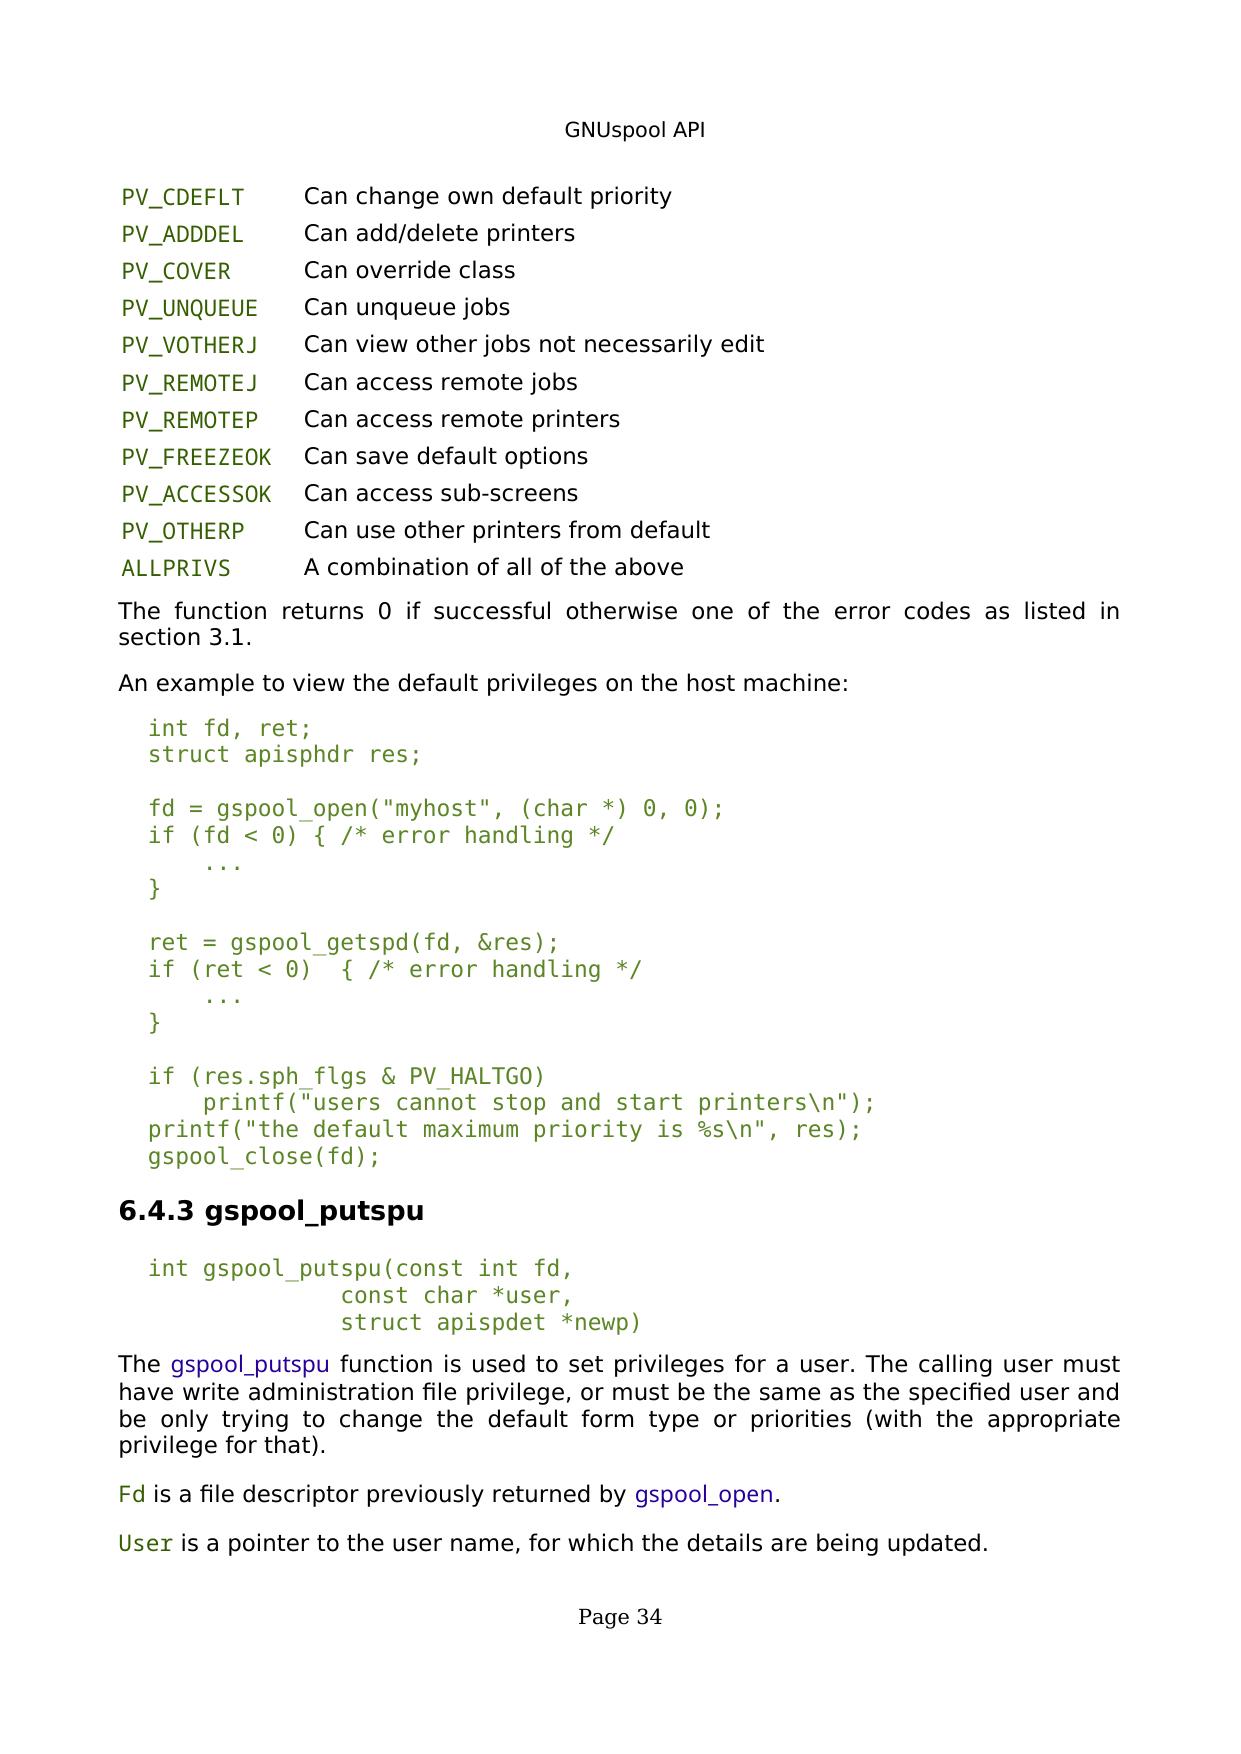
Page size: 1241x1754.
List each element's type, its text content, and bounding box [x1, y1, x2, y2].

text const char *user, [148, 1282, 1122, 1309]
text ... [148, 849, 1122, 875]
text Fd is a file descriptor previously returned by gspool_open. [118, 1478, 1122, 1509]
table_cell PV_REMOTEP [118, 401, 301, 438]
text An example to view the default privileges on the host machine: [118, 670, 1122, 696]
table_cell Can access remote jobs [301, 364, 772, 401]
table_cell Can access remote printers [301, 401, 772, 438]
table_cell PV_COVER [118, 252, 301, 289]
text User is a pointer to the user name, for which the details are being updated. [118, 1527, 1122, 1558]
table_cell PV_FREEZEOK [118, 438, 301, 475]
text struct apisphdr res; [148, 742, 1122, 768]
table_cell A combination of all of the above [301, 549, 772, 586]
table_cell Can change own default priority [301, 178, 772, 215]
text ret = gspool_getspd(fd, &res); [148, 929, 1122, 956]
table_cell PV_ADDDEL [118, 215, 301, 252]
table_cell Can unqueue jobs [301, 289, 772, 326]
table_cell Can override class [301, 252, 772, 289]
table_cell Can add/delete printers [301, 215, 772, 252]
text if (ret < 0) { /* error handling */ [148, 956, 1122, 982]
text } [148, 1009, 1122, 1036]
text The gspool_putspu function is used to set privileges for a user. The calling user must have write administration file privilege, or must be the same as the specified user and be only trying to change the default form type or priorities (with the appropriate privilege for that). [118, 1348, 1122, 1459]
text } [148, 875, 1122, 902]
table_cell Can save default options [301, 438, 772, 475]
table_cell Can use other printers from default [301, 512, 772, 549]
text printf("the default maximum priority is %s\n", res); [148, 1116, 1122, 1143]
text printf("users cannot stop and start printers\n"); [148, 1089, 1122, 1116]
text ... [148, 982, 1122, 1009]
table_cell PV_OTHERP [118, 512, 301, 549]
table_cell Can access sub-screens [301, 475, 772, 512]
text int fd, ret; [148, 715, 1122, 742]
text gspool_close(fd); [148, 1143, 1122, 1170]
table_cell PV_VOTHERJ [118, 326, 301, 363]
text struct apispdet *newp) [148, 1309, 1122, 1336]
table_cell PV_UNQUEUE [118, 289, 301, 326]
table_cell PV_ACCESSOK [118, 475, 301, 512]
text if (fd < 0) { /* error handling */ [148, 822, 1122, 849]
text int gspool_putspu(const int fd, [148, 1256, 1122, 1282]
table_cell PV_REMOTEJ [118, 364, 301, 401]
subtitle gspool_putspu [118, 1195, 1122, 1226]
table_cell PV_CDEFLT [118, 178, 301, 215]
table_cell ALLPRIVS [118, 549, 301, 586]
text if (res.sph_flgs & PV_HALTGO) [148, 1063, 1122, 1089]
text The function returns 0 if successful otherwise one of the error codes as listed in section 3.1. [118, 598, 1122, 651]
table_cell Can view other jobs not necessarily edit [301, 326, 772, 363]
text fd = gspool_open("myhost", (char *) 0, 0); [148, 795, 1122, 822]
